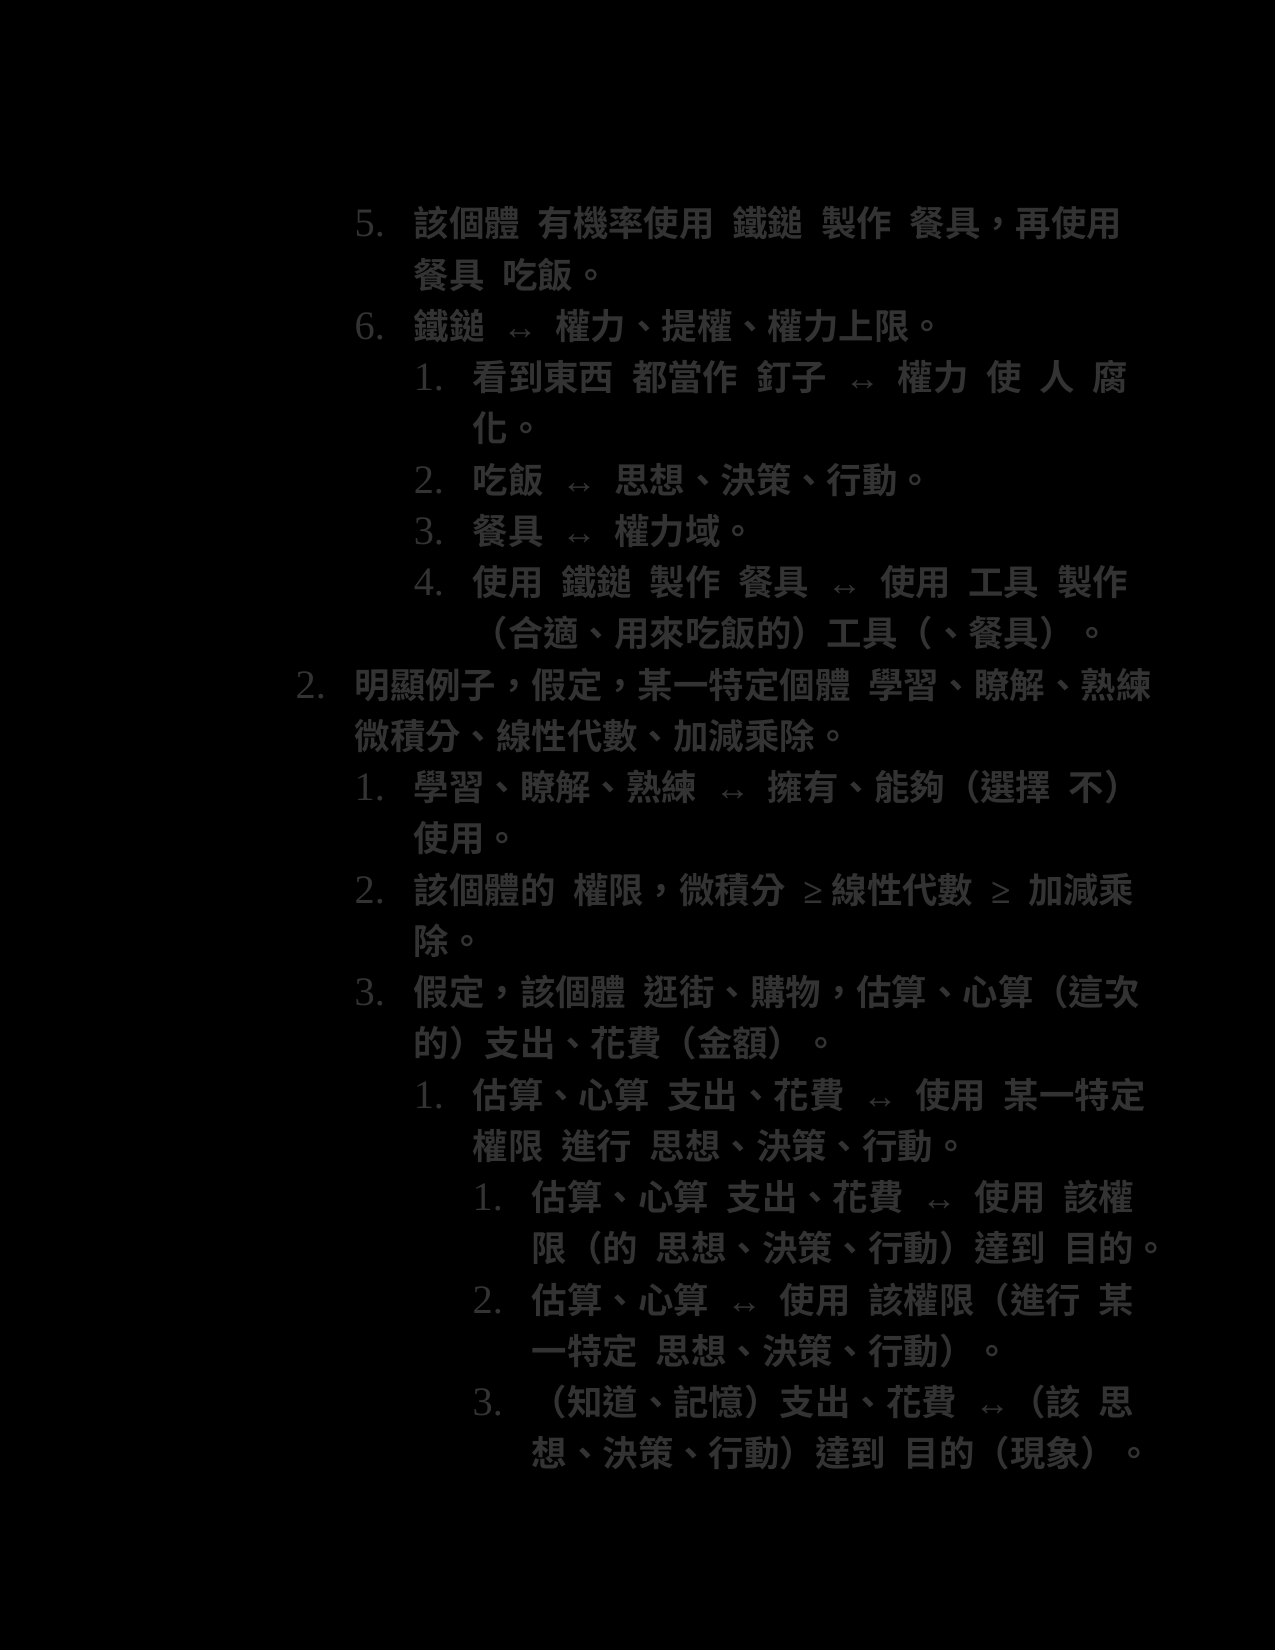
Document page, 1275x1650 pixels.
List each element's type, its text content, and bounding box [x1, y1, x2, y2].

list 假定，該個體 逛街、購物，估算、心算（這次的）支出、花費（金額）。 [354, 964, 1157, 1067]
list 學習、瞭解、熟練 ↔ 擁有、能夠（選擇 不）使用。 [354, 759, 1157, 862]
list 餐具 ↔ 權力域。 [413, 503, 1157, 554]
list 吃飯 ↔ 思想、決策、行動。 [413, 452, 1157, 503]
list 估算、心算 支出、花費 ↔ 使用 某一特定權限 進行 思想、決策、行動。 [413, 1067, 1157, 1169]
list 看到東西 都當作 釘子 ↔ 權力 使 人 腐化。 [413, 349, 1157, 452]
list 該個體 有機率使用 鐵鎚 製作 餐具，再使用餐具 吃飯。 [354, 196, 1157, 298]
list 估算、心算 ↔ 使用 該權限（進行 某一特定 思想、決策、行動）。 [472, 1272, 1157, 1374]
list 估算、心算 支出、花費 ↔ 使用 該權限（的 思想、決策、行動）達到 目的。 [472, 1169, 1157, 1272]
list （知道、記憶）支出、花費 ↔（該 思想、決策、行動）達到 目的（現象）。 [472, 1374, 1157, 1477]
list 鐵鎚 ↔ 權力、提權、權力上限。 [354, 298, 1157, 349]
list 明顯例子，假定，某一特定個體 學習、瞭解、熟練 微積分、線性代數、加減乘除。 [295, 657, 1157, 759]
list 使用 鐵鎚 製作 餐具 ↔ 使用 工具 製作（合適、用來吃飯的）工具（、餐具）。 [413, 554, 1157, 657]
list 該個體的 權限，微積分 ≥ 線性代數 ≥ 加減乘除。 [354, 862, 1157, 964]
